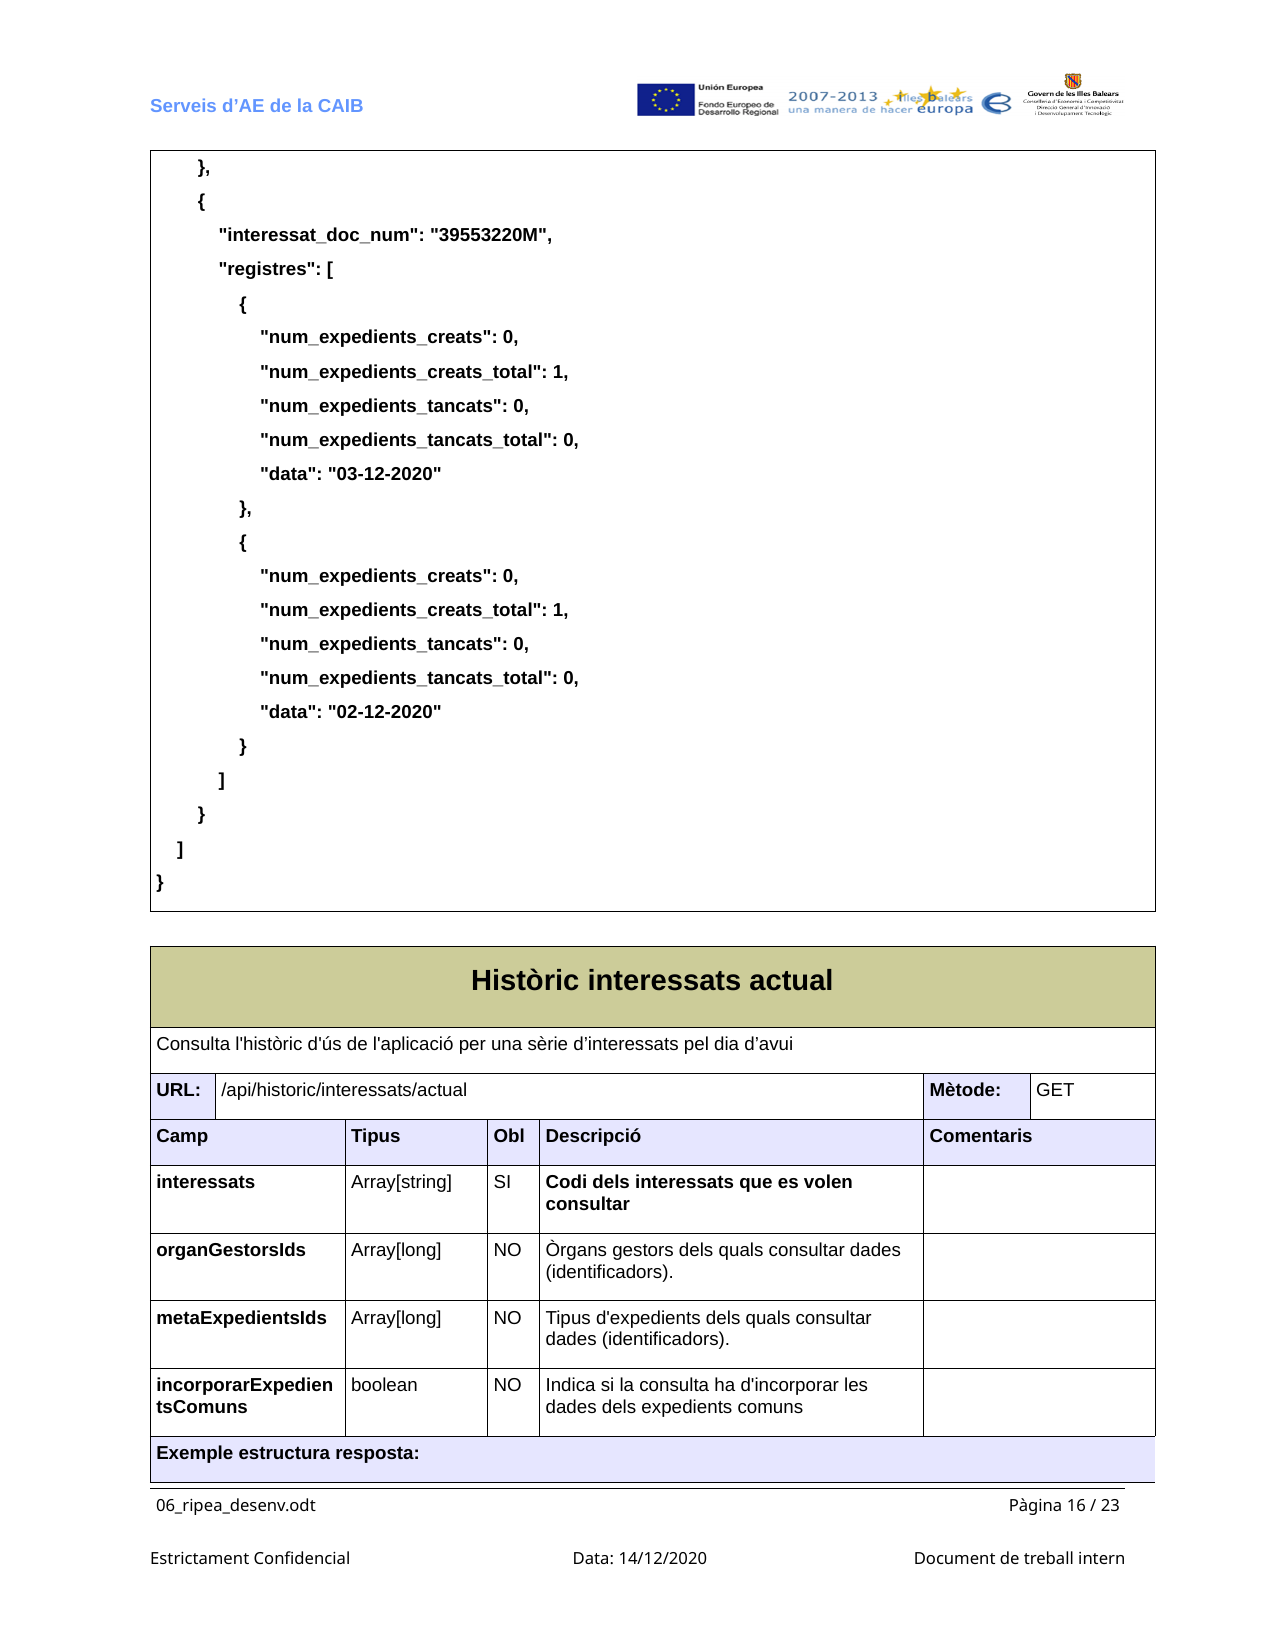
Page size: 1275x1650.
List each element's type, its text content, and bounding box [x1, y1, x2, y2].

table_cell Òrgans gestors dels quals consultar dades (identificadors). [540, 1234, 923, 1300]
table_cell NO [488, 1369, 539, 1436]
table_cell Obl [488, 1120, 539, 1165]
table_cell boolean [346, 1369, 487, 1436]
table_cell Codi dels interessats que es volen consultar [540, 1166, 923, 1233]
table_cell Array[string] [346, 1166, 487, 1233]
table_cell Tipus [346, 1120, 487, 1165]
picture [636, 73, 1125, 116]
table_cell Descripció [540, 1120, 923, 1165]
table_cell GET [1031, 1074, 1155, 1119]
table_cell Comentaris [924, 1120, 1155, 1165]
table_cell Camp [151, 1120, 345, 1165]
table_cell Exemple estructura resposta: [151, 1437, 1155, 1482]
table_cell Mètode: [924, 1074, 1030, 1119]
table_cell [924, 1369, 1155, 1436]
table_cell NO [488, 1234, 539, 1300]
table_cell NO [488, 1301, 539, 1368]
table_cell SI [488, 1166, 539, 1233]
table_cell [924, 1234, 1155, 1300]
table_cell /api/historic/interessats/actual [216, 1074, 923, 1119]
table_cell organGestorsIds [151, 1234, 345, 1300]
table_cell interessats [151, 1166, 345, 1233]
table_cell Array[long] [346, 1234, 487, 1300]
table_cell }, { "interessat_doc_num": "39553220M", "registres": [ { "num_expedients_creats": 0, "num_expedients_creats_total": 1, "num_expedients_tancats": 0, "num_expedients_tancats_total": 0, "data": "03-12-2020" }, { "num_expedients_creats": 0, "num_expedients_creats_total": 1, "num_expedients_tancats": 0, "num_expedients_tancats_total": 0, "data": "02-12-2020" } ] } ] } [151, 151, 1155, 911]
table_header Històric interessats actual [151, 947, 1155, 1027]
table_cell Consulta l'històric d'ús de l'aplicació per una sèrie d’interessats pel dia d’avui [151, 1028, 1155, 1073]
table_cell Array[long] [346, 1301, 487, 1368]
table_cell [924, 1301, 1155, 1368]
table_cell URL: [151, 1074, 215, 1119]
table_cell Indica si la consulta ha d'incorporar les dades dels expedients comuns [540, 1369, 923, 1436]
table_cell Tipus d'expedients dels quals consultar dades (identificadors). [540, 1301, 923, 1368]
table_cell [924, 1166, 1155, 1233]
table_cell incorporarExpedientsComuns [151, 1369, 345, 1436]
table_cell metaExpedientsIds [151, 1301, 345, 1368]
